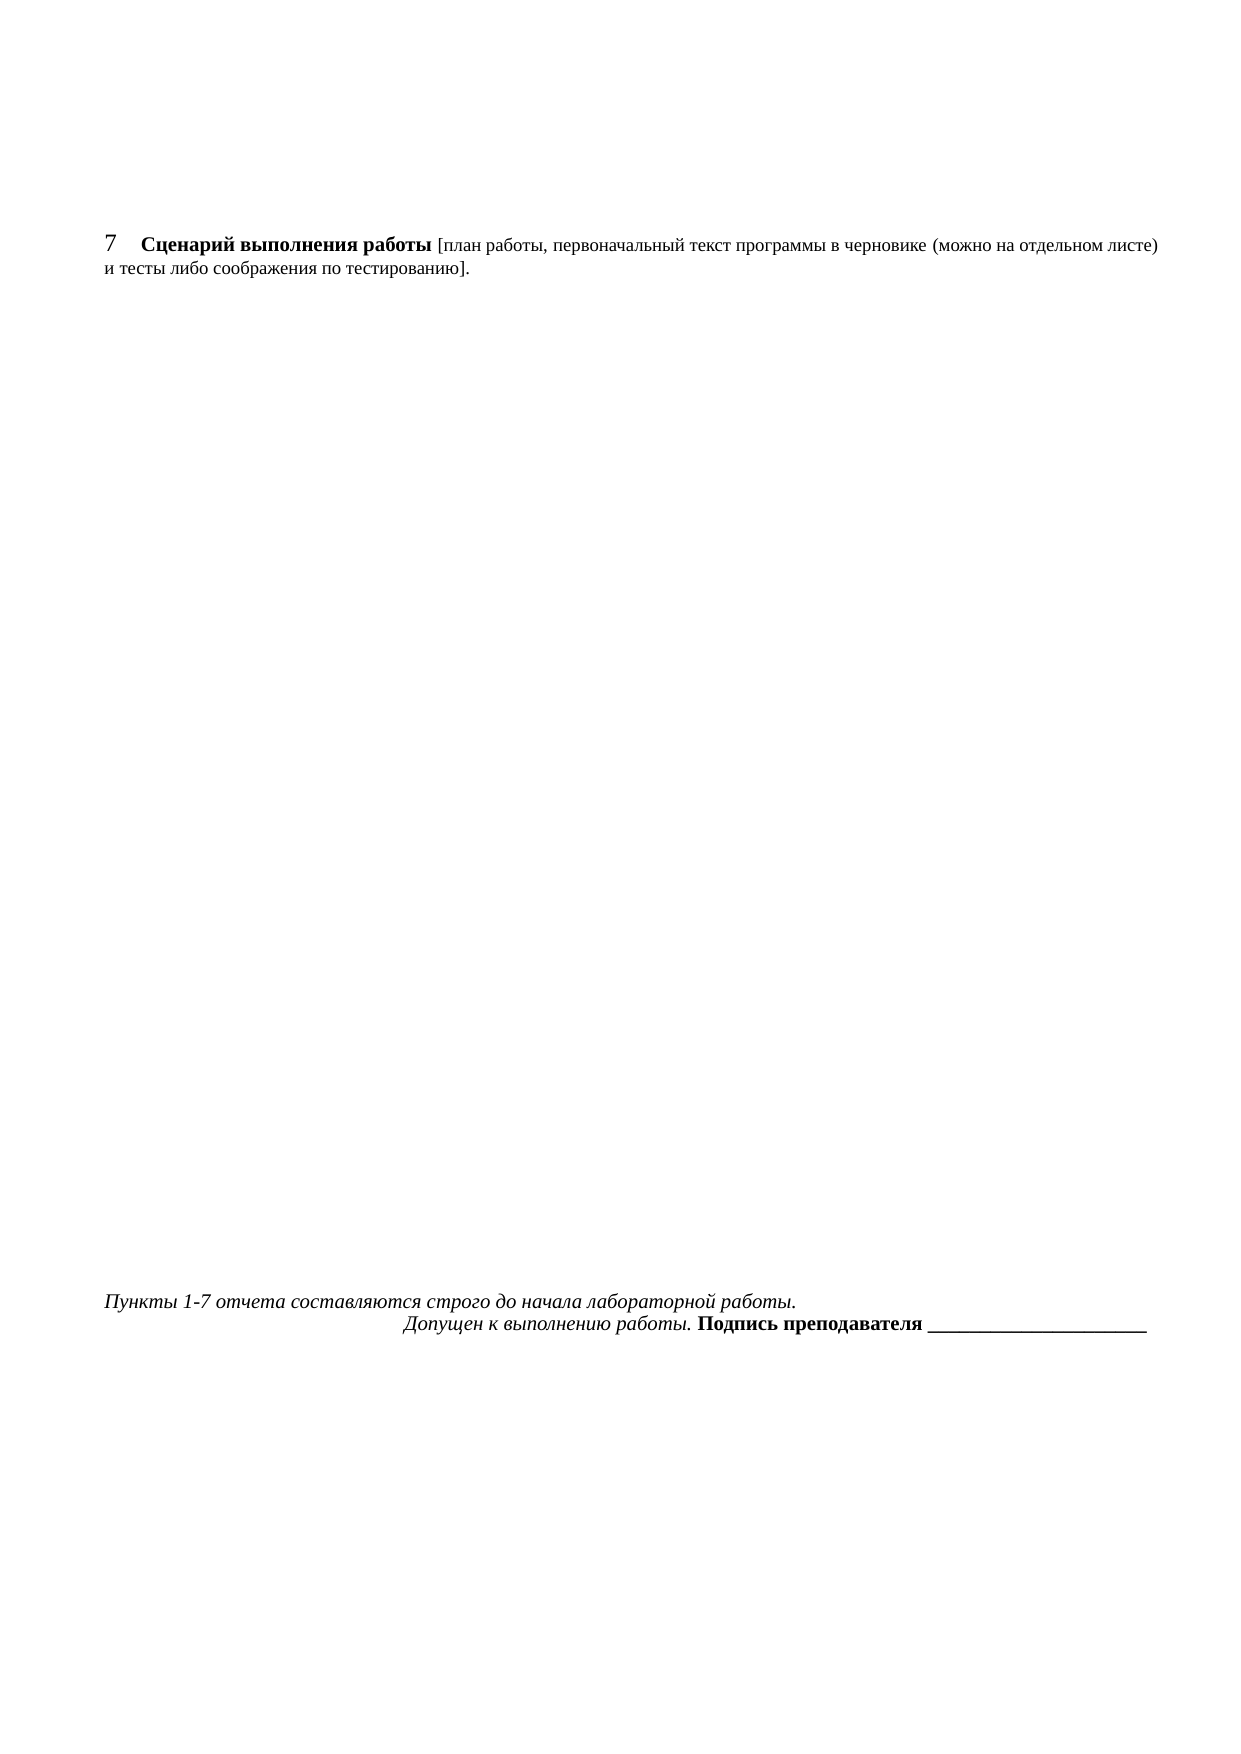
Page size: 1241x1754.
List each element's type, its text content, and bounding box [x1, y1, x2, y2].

text Допущен к выполнению работы. Подпись преподавателя _____________________ [104, 1313, 1173, 1334]
text Пункты 1-7 отчета составляются строго до начала лабораторной работы. [104, 1289, 1173, 1313]
list Сценарий выполнения работы [план работы, первоначальный текст программы в черновике (можно на отдельном листе) и тесты либо соображения по тестированию]. [104, 231, 1173, 279]
